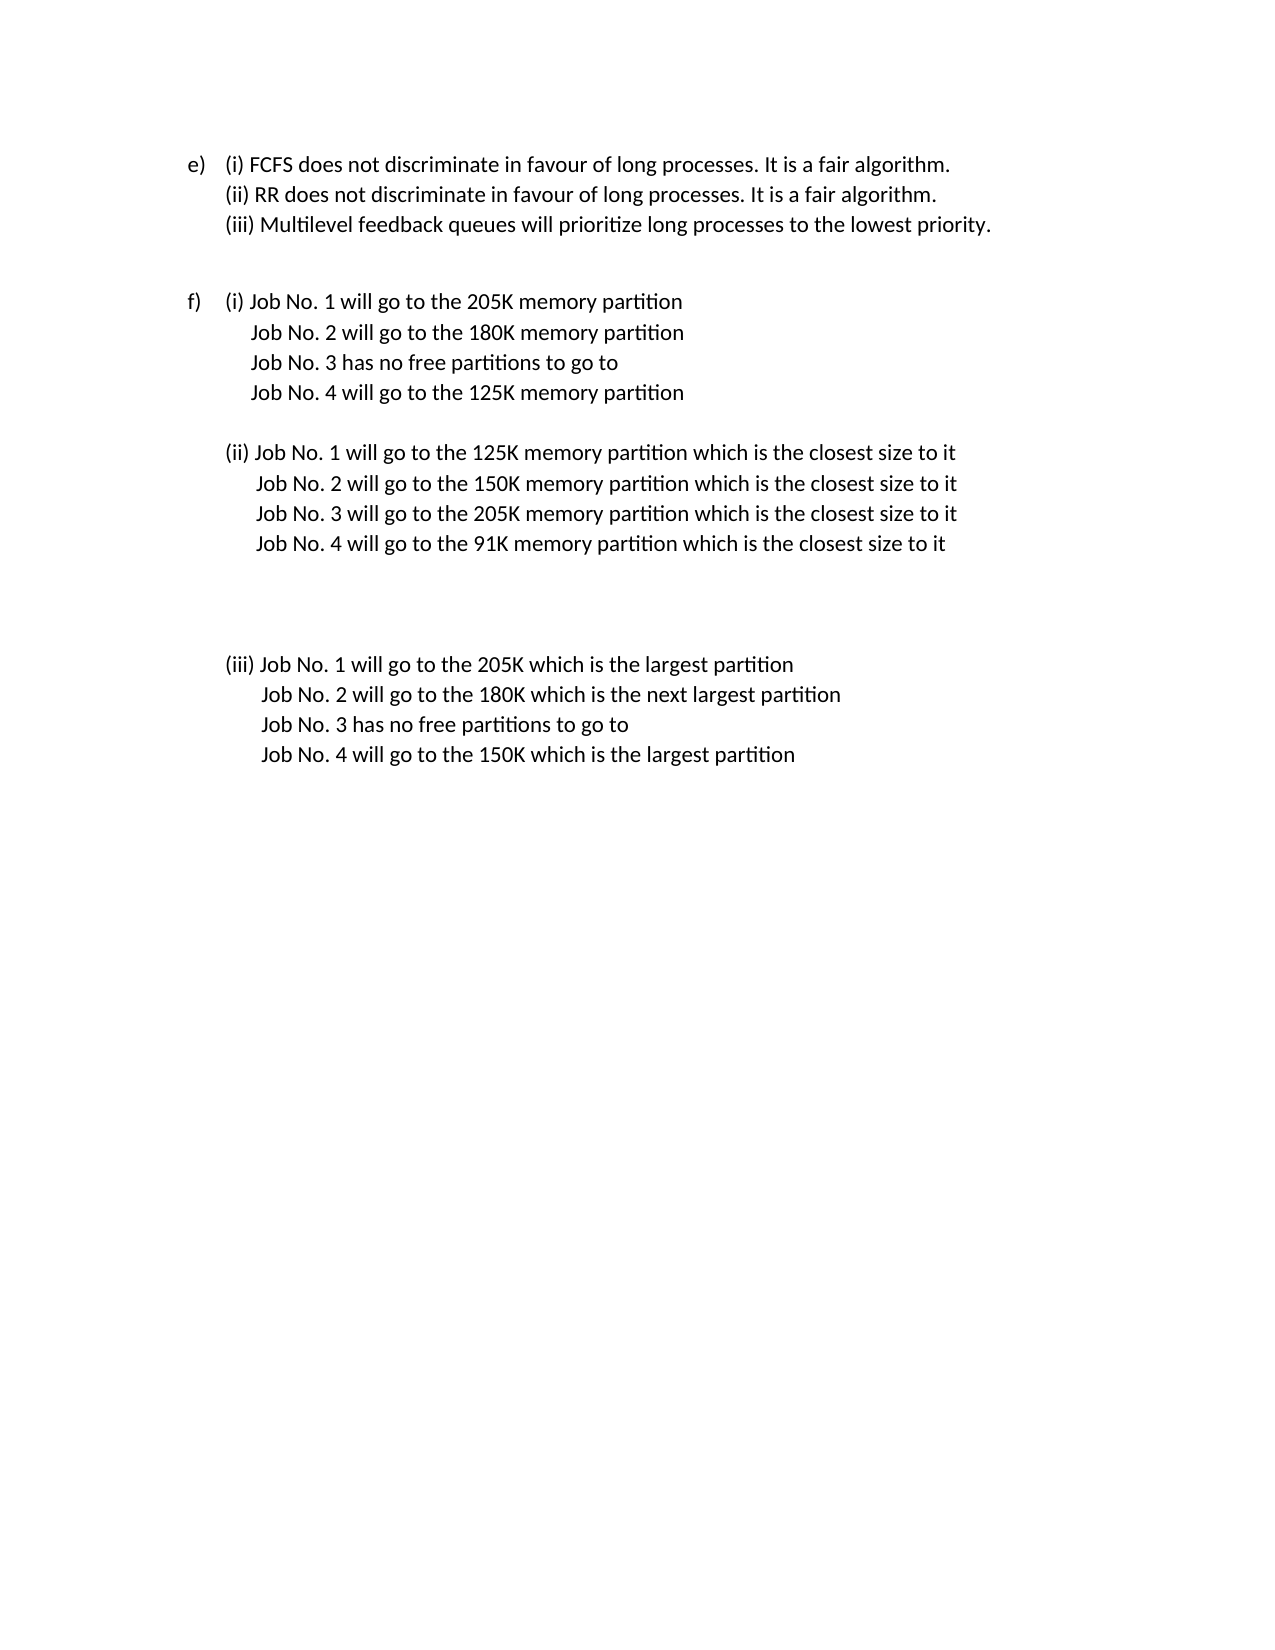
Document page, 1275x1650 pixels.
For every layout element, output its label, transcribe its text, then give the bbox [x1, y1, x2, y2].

list (i) Job No. 1 will go to the 205K memory partition Job No. 2 will go to the 180K memory partition Job No. 3 has no free partitions to go to Job No. 4 will go to the 125K memory partition (ii) Job No. 1 will go to the 125K memory partition which is the closest size to it Job No. 2 will go to the 150K memory partition which is the closest size to it Job No. 3 will go to the 205K memory partition which is the closest size to it Job No. 4 will go to the 91K memory partition which is the closest size to it (iii) Job No. 1 will go to the 205K which is the largest partition Job No. 2 will go to the 180K which is the next largest partition Job No. 3 has no free partitions to go to Job No. 4 will go to the 150K which is the largest partition [187, 287, 1125, 769]
list (i) FCFS does not discriminate in favour of long processes. It is a fair algorithm. (ii) RR does not discriminate in favour of long processes. It is a fair algorithm. (iii) Multilevel feedback queues will prioritize long processes to the lowest priority. [187, 150, 1125, 269]
